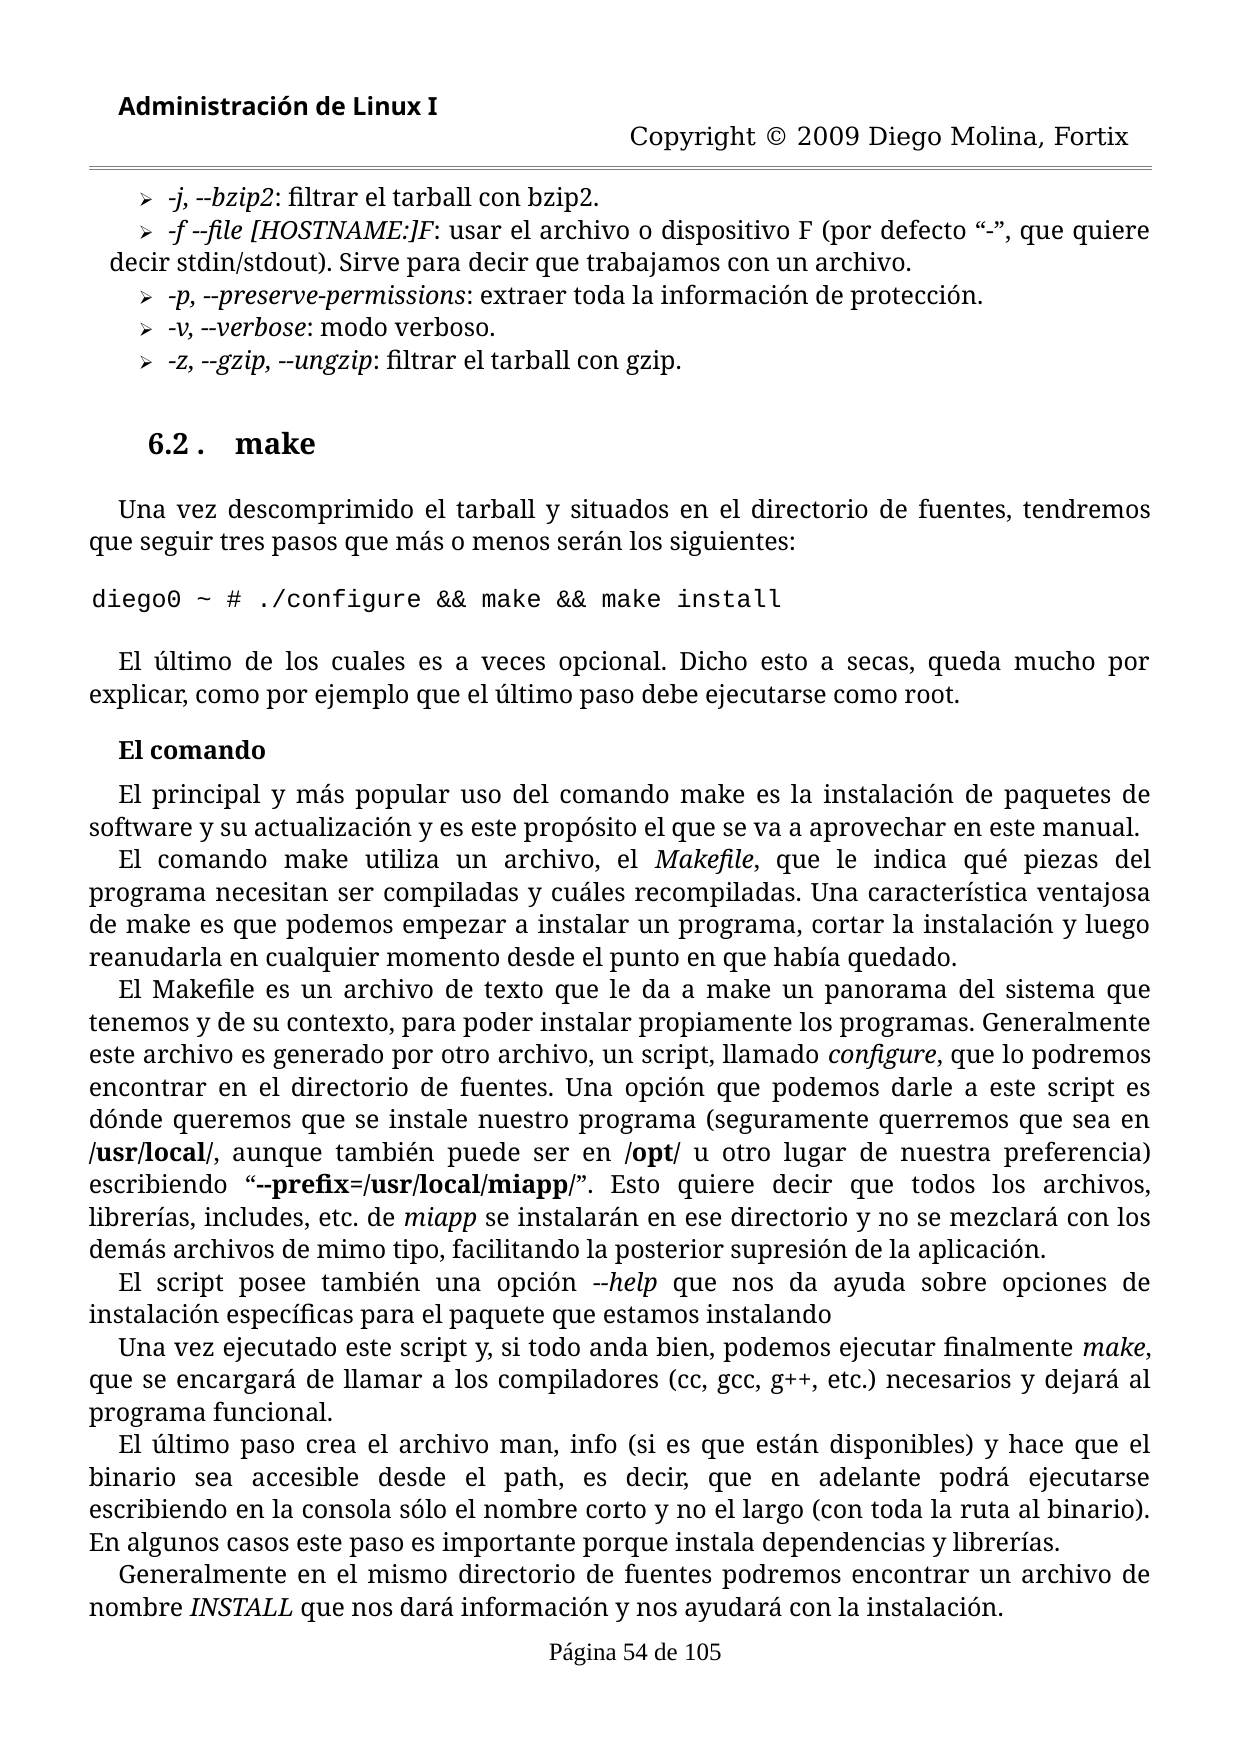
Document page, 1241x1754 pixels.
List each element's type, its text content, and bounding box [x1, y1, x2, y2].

subtitle make [88, 423, 1152, 463]
text Una vez descomprimido el tarball y situados en el directorio de fuentes, tendremos que seguir tres pasos que más o menos serán los siguientes: [88, 492, 1152, 557]
list -z, --gzip, --ungzip: filtrar el tarball con gzip. [88, 343, 1152, 376]
list -j, --bzip2: filtrar el tarball con bzip2. [88, 181, 1152, 213]
list -p, --preserve-permissions: extraer toda la información de protección. [88, 278, 1152, 311]
text Generalmente en el mismo directorio de fuentes podremos encontrar un archivo de nombre INSTALL que nos dará información y nos ayudará con la instalación. [88, 1557, 1152, 1622]
text Una vez ejecutado este script y, si todo anda bien, podemos ejecutar finalmente make, que se encargará de llamar a los compiladores (cc, gcc, g++, etc.) necesarios y dejará al programa funcional. [88, 1330, 1152, 1427]
text El último de los cuales es a veces opcional. Dicho esto a secas, queda mucho por explicar, como por ejemplo que el último paso debe ejecutarse como root. [88, 644, 1152, 709]
list -v, --verbose: modo verboso. [88, 311, 1152, 343]
text El comando make utiliza un archivo, el Makefile, que le indica qué piezas del programa necesitan ser compiladas y cuáles recompiladas. Una característica ventajosa de make es que podemos empezar a instalar un programa, cortar la instalación y luego reanudarla en cualquier momento desde el punto en que había quedado. [88, 842, 1152, 972]
text El comando [88, 733, 1152, 766]
text El último paso crea el archivo man, info (si es que están disponibles) y hace que el binario sea accesible desde el path, es decir, que en adelante podrá ejecutarse escribiendo en la consola sólo el nombre corto y no el largo (con toda la ruta al binario). En algunos casos este paso es importante porque instala dependencias y librerías. [88, 1427, 1152, 1557]
text El script posee también una opción --help que nos da ayuda sobre opciones de instalación específicas para el paquete que estamos instalando [88, 1265, 1152, 1330]
text diego0 ~ # ./configure && make && make install [88, 558, 1152, 644]
text El principal y más popular uso del comando make es la instalación de paquetes de software y su actualización y es este propósito el que se va a aprovechar en este manual. [88, 777, 1152, 842]
text El Makefile es un archivo de texto que le da a make un panorama del sistema que tenemos y de su contexto, para poder instalar propiamente los programas. Generalmente este archivo es generado por otro archivo, un script, llamado configure, que lo podremos encontrar en el directorio de fuentes. Una opción que podemos darle a este script es dónde queremos que se instale nuestro programa (seguramente querremos que sea en /usr/local/, aunque también puede ser en /opt/ u otro lugar de nuestra preferencia) escribiendo “--prefix=/usr/local/miapp/”. Esto quiere decir que todos los archivos, librerías, includes, etc. de miapp se instalarán en ese directorio y no se mezclará con los demás archivos de mimo tipo, facilitando la posterior supresión de la aplicación. [88, 972, 1152, 1265]
list -f --file [HOSTNAME:]F: usar el archivo o dispositivo F (por defecto “-”, que quiere decir stdin/stdout). Sirve para decir que trabajamos con un archivo. [88, 213, 1152, 278]
